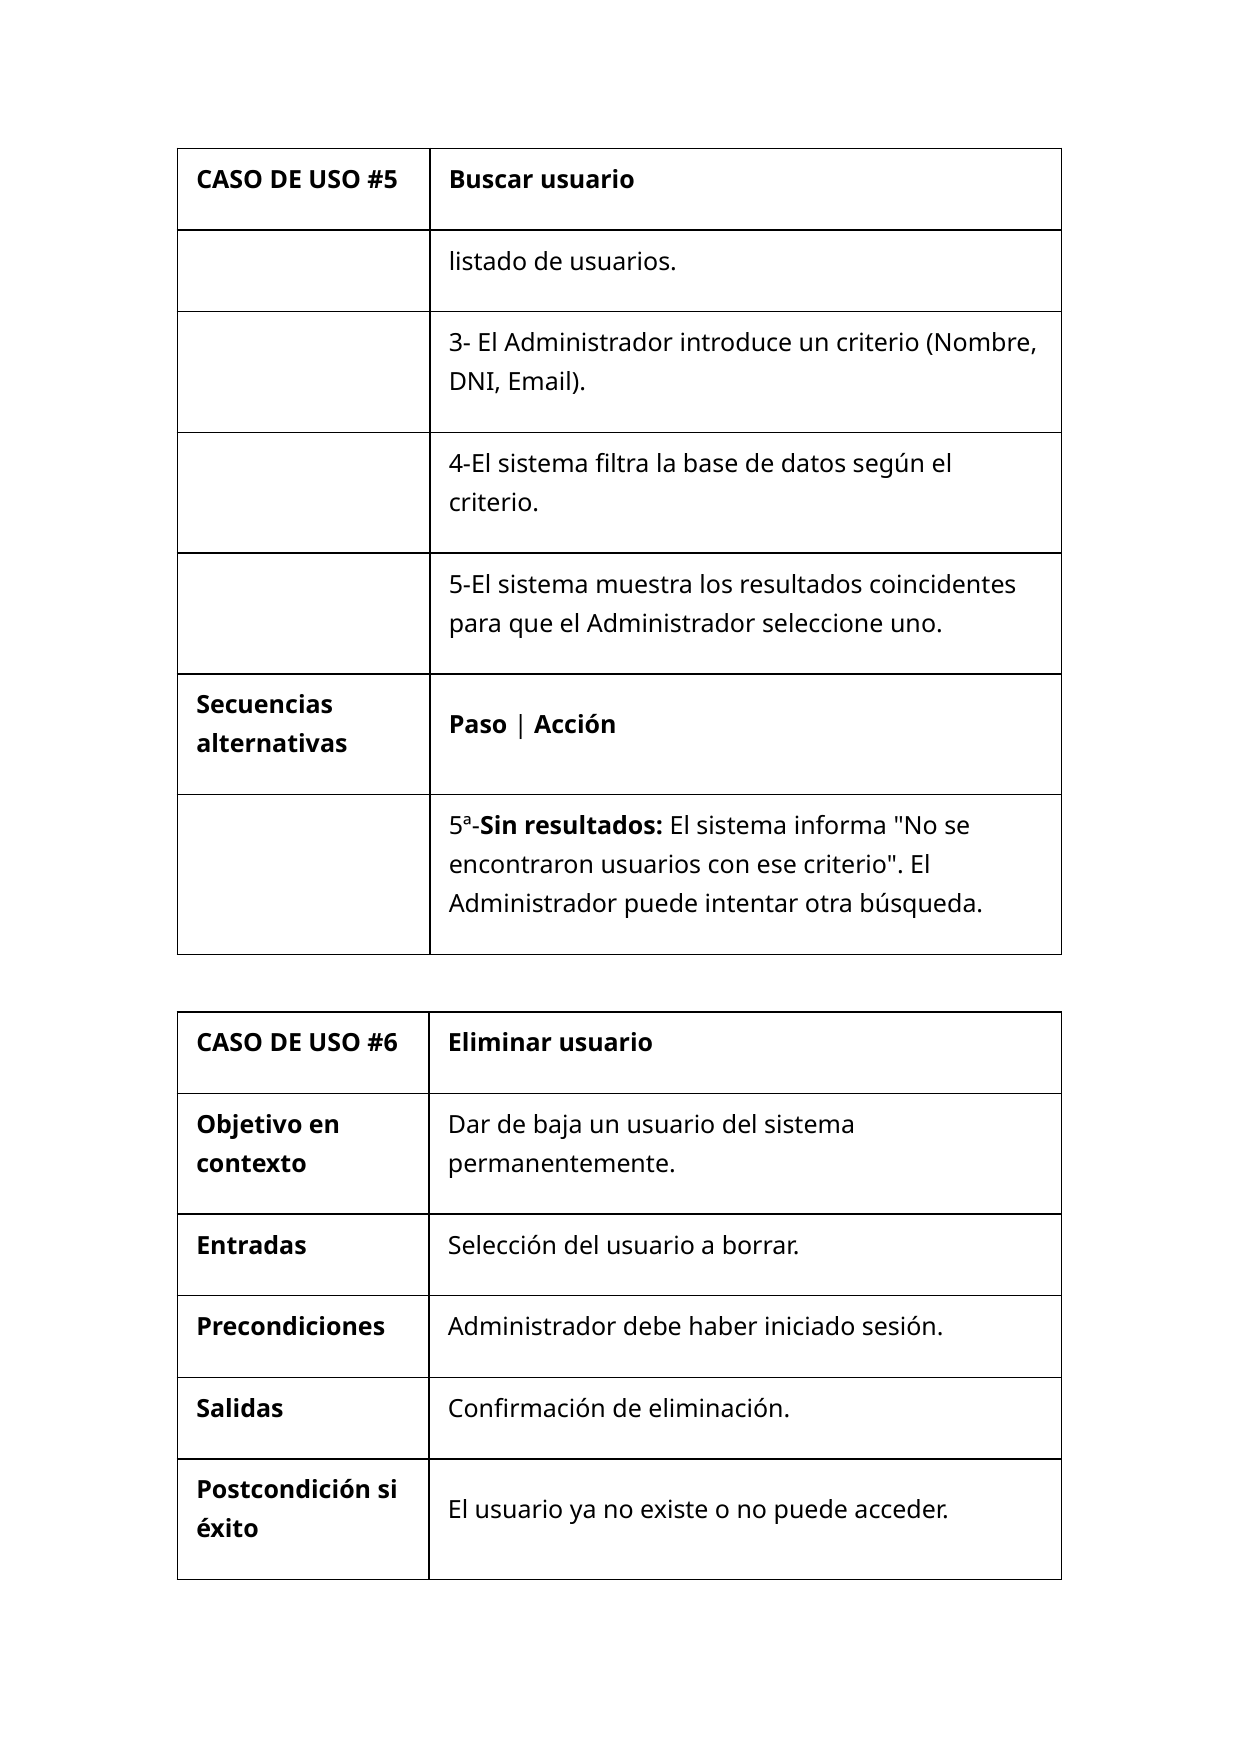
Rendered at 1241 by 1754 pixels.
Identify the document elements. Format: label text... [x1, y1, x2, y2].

table_cell 5ª-Sin resultados: El sistema informa "No se encontraron usuarios con ese criterio". El Administrador puede intentar otra búsqueda. [431, 795, 1061, 953]
table_header Buscar usuario [431, 149, 1061, 229]
table_cell [178, 554, 429, 673]
table_cell 3- El Administrador introduce un criterio (Nombre, DNI, Email). [431, 312, 1061, 431]
table_cell [178, 795, 429, 953]
table_cell Selección del usuario a borrar. [430, 1215, 1061, 1295]
table_cell Salidas [178, 1378, 428, 1458]
table_header CASO DE USO #6 [178, 1013, 428, 1092]
table_cell Confirmación de eliminación. [430, 1378, 1061, 1458]
table_cell Paso | Acción [431, 675, 1061, 794]
table_cell listado de usuarios. [431, 231, 1061, 311]
table_cell 4-El sistema filtra la base de datos según el criterio. [431, 433, 1061, 552]
table_cell Postcondición si éxito [178, 1460, 428, 1579]
table_cell [178, 231, 429, 311]
table_cell Dar de baja un usuario del sistema permanentemente. [430, 1094, 1061, 1213]
table_cell Objetivo en contexto [178, 1094, 428, 1213]
table_cell 5-El sistema muestra los resultados coincidentes para que el Administrador seleccione uno. [431, 554, 1061, 673]
table_cell Secuencias alternativas [178, 675, 429, 794]
table_cell Precondiciones [178, 1296, 428, 1376]
table_header CASO DE USO #5 [178, 149, 429, 229]
table_cell El usuario ya no existe o no puede acceder. [430, 1460, 1061, 1579]
table_cell Administrador debe haber iniciado sesión. [430, 1296, 1061, 1376]
table_cell [178, 433, 429, 552]
table_header Eliminar usuario [430, 1013, 1061, 1092]
table_cell [178, 312, 429, 431]
table_cell Entradas [178, 1215, 428, 1295]
